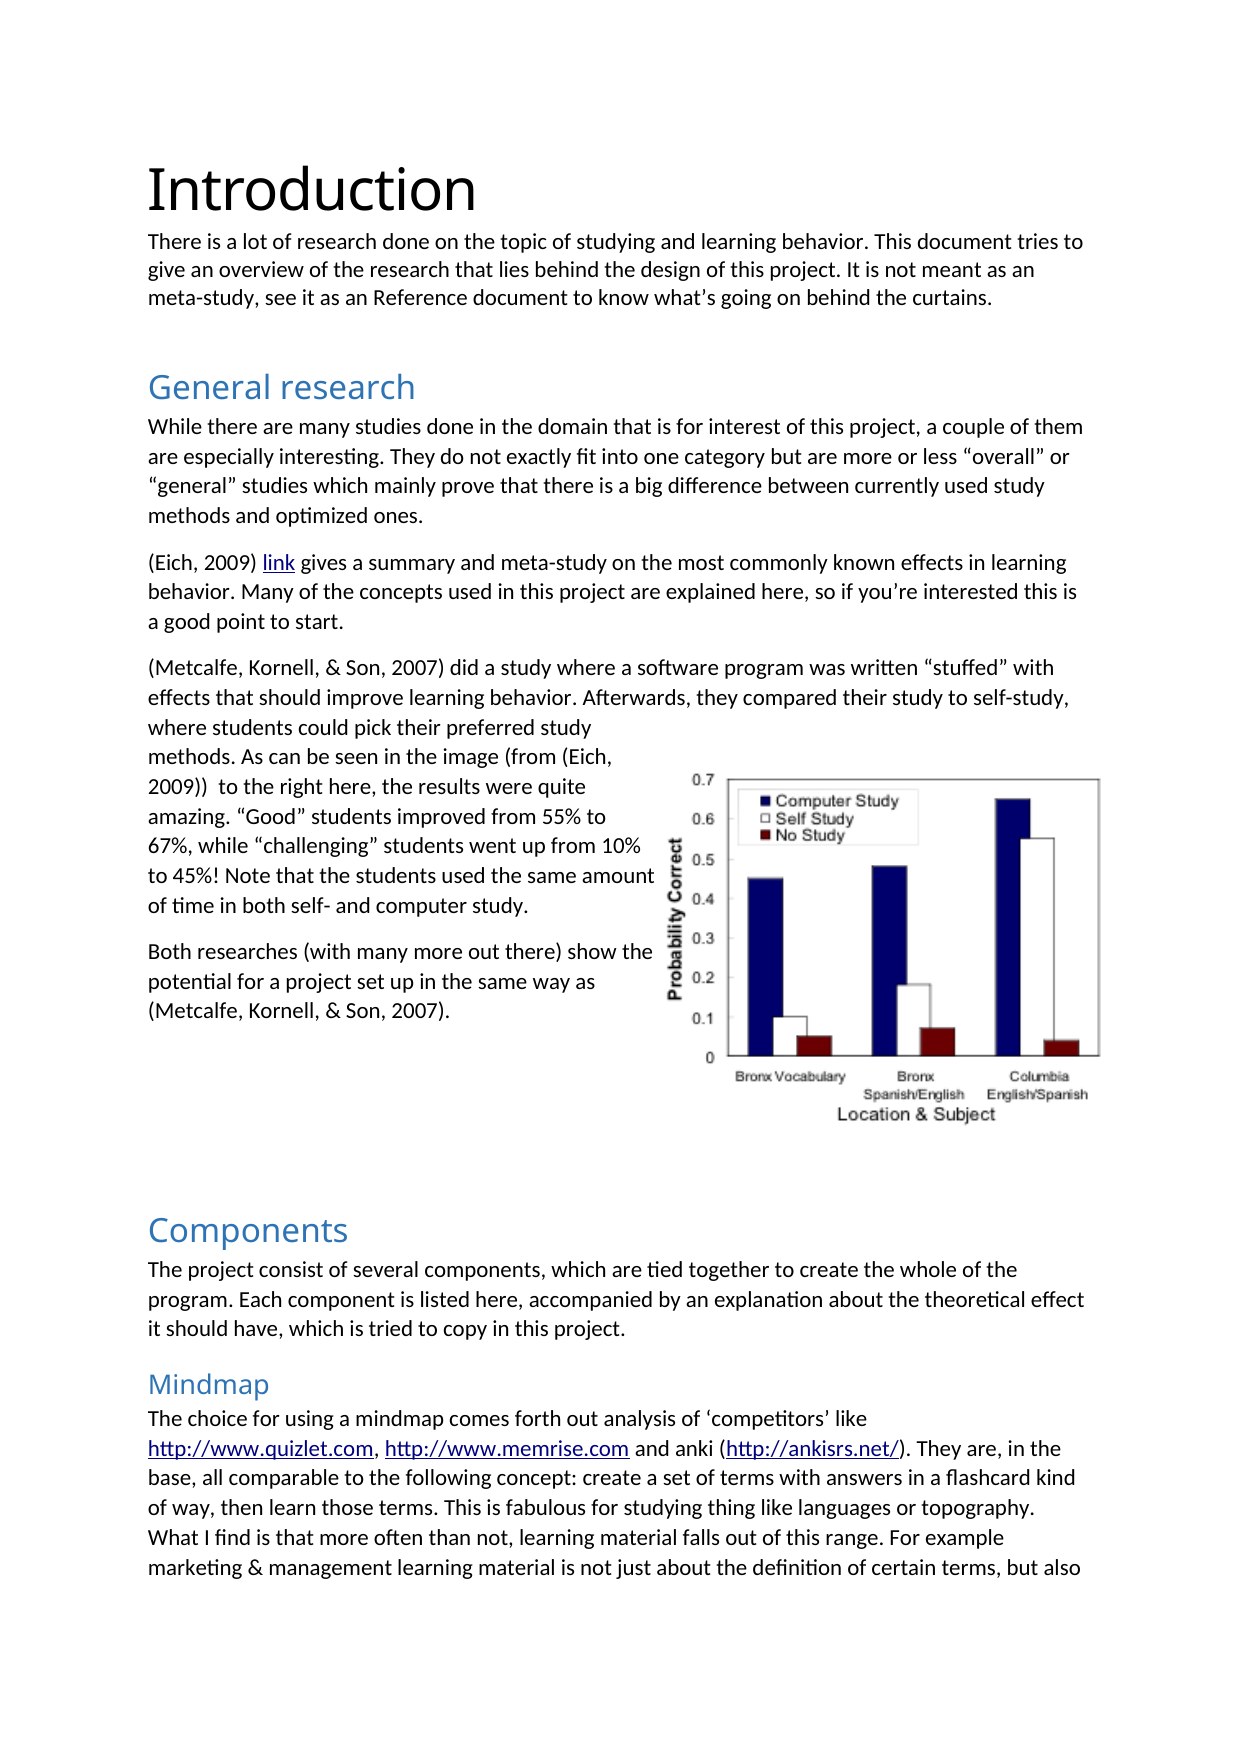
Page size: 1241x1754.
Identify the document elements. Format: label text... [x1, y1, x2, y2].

text The project consist of several components, which are tied together to create the whole of the program. Each component is listed here, accompanied by an explanation about the theoretical effect it should have, which is tried to copy in this project. [148, 1255, 1093, 1343]
text (Eich, 2009) link gives a summary and meta-study on the most commonly known effects in learning behavior. Many of the concepts used in this project are explained here, so if you’re interested this is a good point to start. [148, 548, 1093, 635]
text (Metcalfe, Kornell, & Son, 2007) did a study where a software program was written “stuffed” with effects that should improve learning behavior. Afterwards, they compared their study to self-study, where students could pick their preferred study methods. As can be seen in the image (from (Eich, 2009)) to the right here, the results were quite amazing. “Good” students improved from 55% to 67%, while “challenging” students went up from 10% to 45%! Note that the students used the same amount of time in both self- and computer study. [148, 653, 1093, 919]
text The choice for using a mindmap comes forth out analysis of ‘competitors’ like http://www.quizlet.com, http://www.memrise.com and anki (http://ankisrs.net/). They are, in the base, all comparable to the following concept: create a set of terms with answers in a flashcard kind of way, then learn those terms. This is fabulous for studying thing like languages or topography. What I find is that more often than not, learning material falls out of this range. For example marketing & management learning material is not just about the definition of certain terms, but also [148, 1404, 1093, 1581]
text There is a lot of research done on the topic of studying and learning behavior. This document tries to give an overview of the research that lies behind the design of this project. It is not meant as an meta-study, see it as an Reference document to know what’s going on behind the curtains. [148, 227, 1093, 311]
subtitle Components [148, 1207, 1093, 1252]
text Introduction [148, 148, 1093, 227]
text Both researches (with many more out there) show the potential for a project set up in the same way as (Metcalfe, Kornell, & Son, 2007). [148, 937, 658, 1025]
subtitle General research [148, 364, 1093, 409]
subtitle Mindmap [148, 1365, 1093, 1402]
text While there are many studies done in the domain that is for interest of this project, a couple of them are especially interesting. They do not exactly fit into one category but are more or less “overall” or “general” studies which mainly prove that there is a big difference between currently used study methods and optimized ones. [148, 412, 1093, 529]
